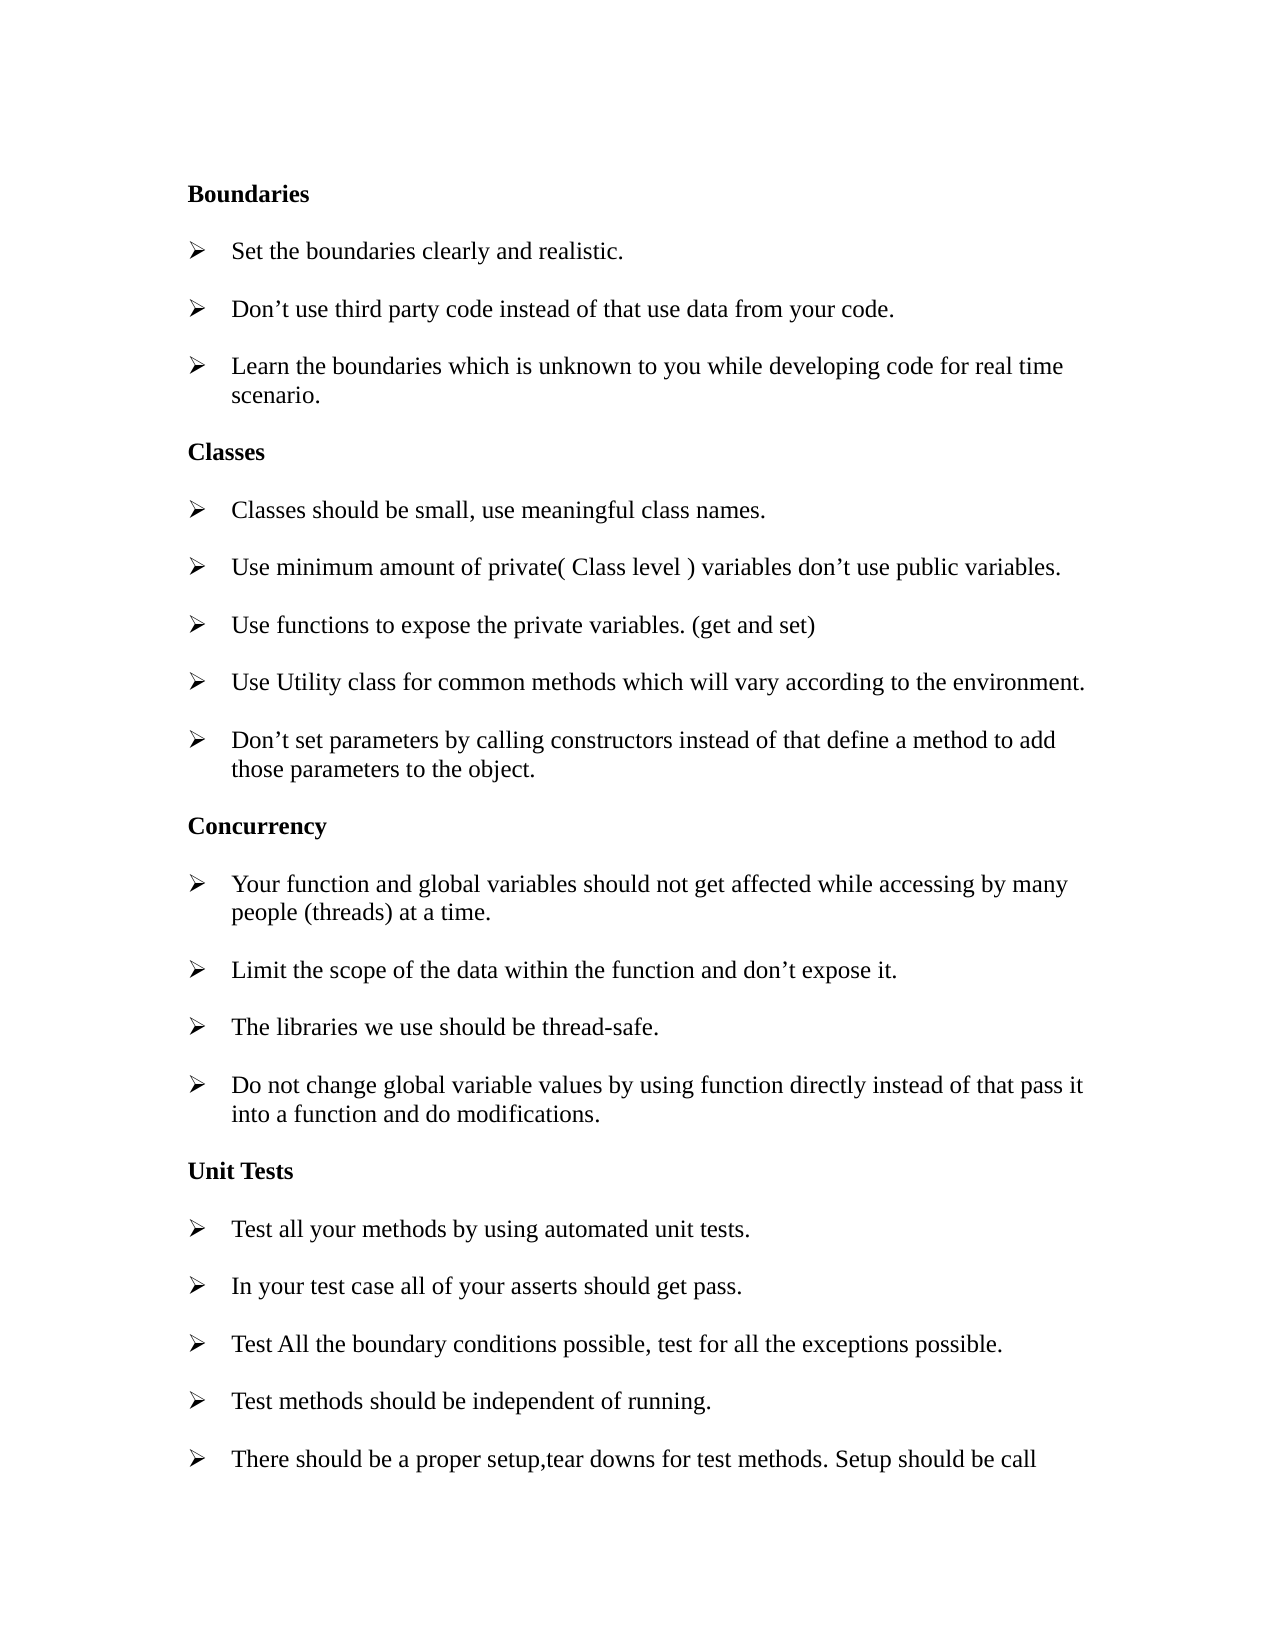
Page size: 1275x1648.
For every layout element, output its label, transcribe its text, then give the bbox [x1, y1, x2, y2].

list Test All the boundary conditions possible, test for all the exceptions possible. [187, 1329, 1088, 1357]
list Classes should be small, use meaningful class names. [187, 495, 1088, 524]
text Boundaries [187, 179, 1088, 207]
list In your test case all of your asserts should get pass. [187, 1271, 1088, 1300]
list Test methods should be independent of running. [187, 1386, 1088, 1415]
list The libraries we use should be thread-safe. [187, 1012, 1088, 1041]
list There should be a proper setup,tear downs for test methods. Setup should be call [187, 1444, 1088, 1472]
list Limit the scope of the data within the function and don’t expose it. [187, 955, 1088, 984]
text Classes [187, 437, 1088, 466]
list Learn the boundaries which is unknown to you while developing code for real time scenario. [187, 351, 1088, 409]
list Don’t use third party code instead of that use data from your code. [187, 294, 1088, 322]
list Test all your methods by using automated unit tests. [187, 1214, 1088, 1242]
list Do not change global variable values by using function directly instead of that pass it into a function and do modifications. [187, 1070, 1088, 1127]
list Your function and global variables should not get affected while accessing by many people (threads) at a time. [187, 869, 1088, 926]
list Set the boundaries clearly and realistic. [187, 236, 1088, 265]
list Use Utility class for common methods which will vary according to the environment. [187, 667, 1088, 696]
list Use minimum amount of private( Class level ) variables don’t use public variables. [187, 552, 1088, 581]
list Use functions to expose the private variables. (get and set) [187, 610, 1088, 639]
list Don’t set parameters by calling constructors instead of that define a method to add those parameters to the object. [187, 725, 1088, 782]
text Unit Tests [187, 1156, 1088, 1185]
text Concurrency [187, 811, 1088, 840]
